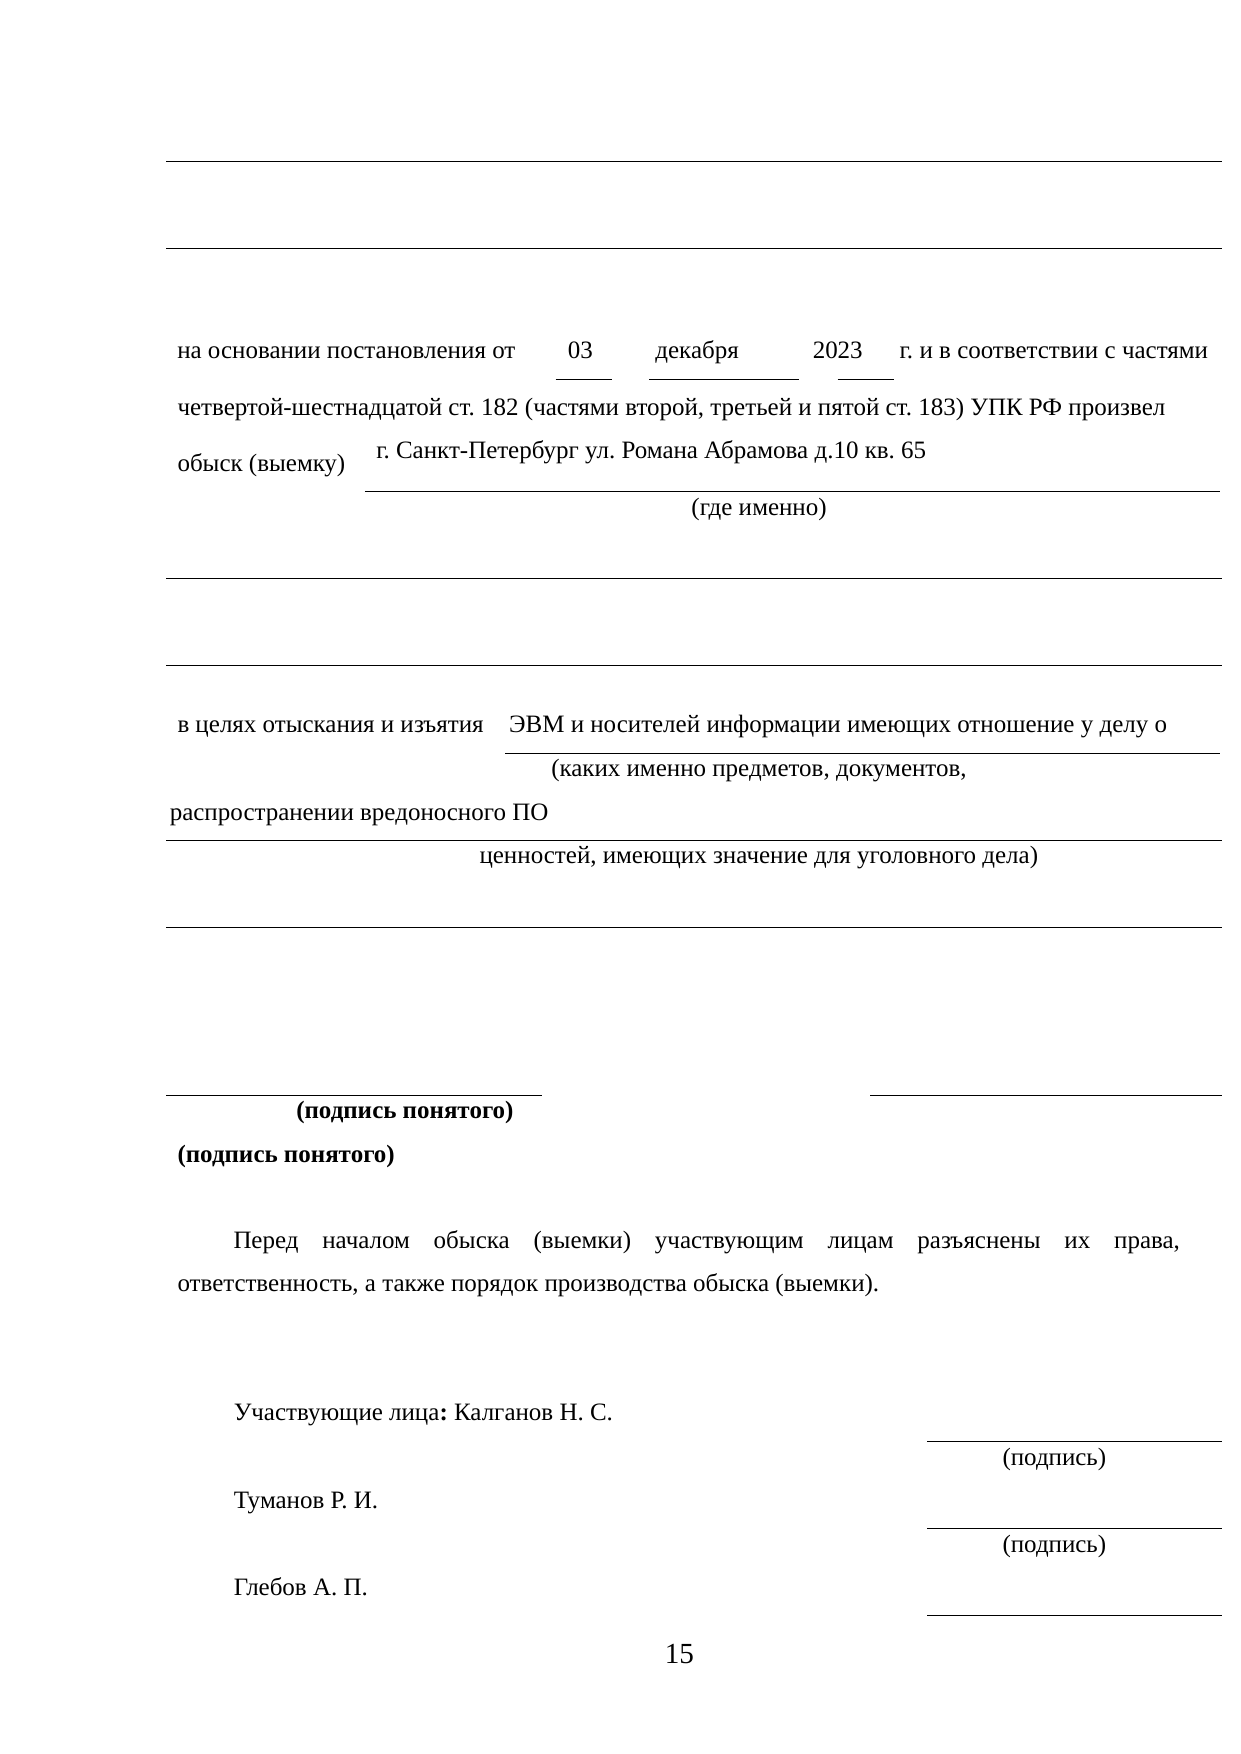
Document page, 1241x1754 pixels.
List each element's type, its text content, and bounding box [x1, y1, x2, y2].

table_header [166, 118, 1222, 161]
text (подпись) [927, 1529, 1181, 1557]
table_header декабря [649, 336, 798, 379]
text Перед началом обыска (выемки) участвующим лицам разъяснены их права, ответственность, а также порядок производства обыска (выемки). [177, 1225, 1181, 1297]
table_header [870, 1052, 1222, 1094]
table_header в целях отыскания и изъятия [166, 709, 505, 752]
table_header г. Санкт-Петербург ул. Романа Абрамова д.10 кв. 65 [365, 435, 1220, 491]
table_header обыск (выемку) [166, 435, 365, 491]
text ценностей, имеющих значение для уголовного дела) [337, 841, 1181, 869]
table_header на основании постановления от [171, 336, 556, 379]
table_header Участвующие лица: Калганов Н. С. [166, 1398, 927, 1441]
table_header [166, 535, 1222, 578]
table_header [612, 336, 649, 379]
table_header [927, 1572, 1222, 1615]
table_header [166, 622, 1222, 665]
text (подпись) [927, 1442, 1181, 1470]
text (каких именно предметов, документов, [337, 753, 1181, 782]
table_header Туманов Р. И. [166, 1485, 927, 1528]
text четвертой-шестнадцатой ст. 182 (частями второй, третьей и пятой ст. 183) УПК РФ произвел [177, 392, 1181, 421]
table_header 23 [838, 336, 893, 379]
text (подпись понятого) (подпись понятого) [177, 1096, 1181, 1167]
table_header [166, 205, 1222, 248]
table_header 03 [556, 336, 612, 379]
table_header распространении вредоносного ПО [166, 797, 1222, 839]
table_header 20 [799, 336, 837, 379]
table_header ЭВМ и носителей информации имеющих отношение у делу о [505, 709, 1220, 752]
text (где именно) [337, 492, 1181, 521]
table_header г. и в соответствии с частями [894, 336, 1226, 379]
table_header [166, 884, 1222, 927]
table_header [927, 1398, 1222, 1441]
table_header [542, 1052, 870, 1094]
table_header Глебов А. П. [166, 1572, 927, 1615]
table_header [927, 1485, 1222, 1528]
table_header [166, 1052, 542, 1094]
